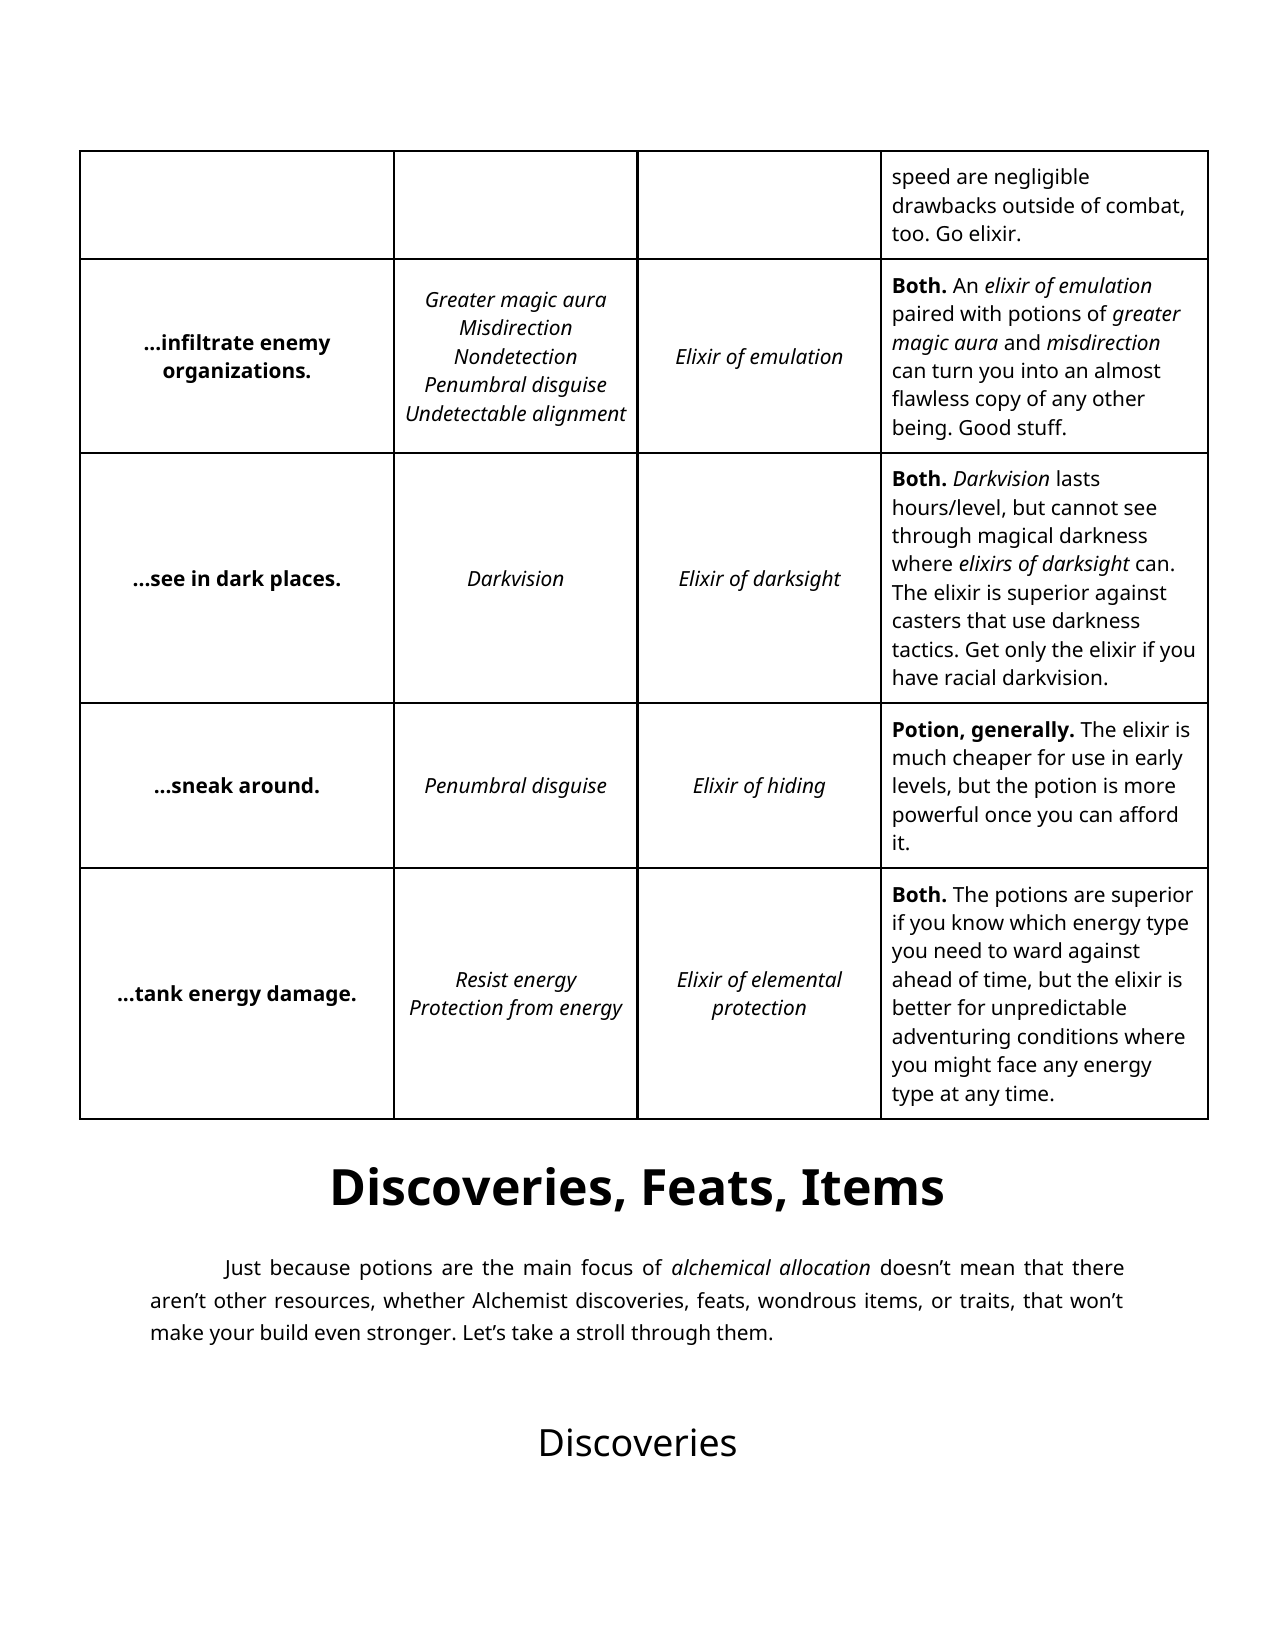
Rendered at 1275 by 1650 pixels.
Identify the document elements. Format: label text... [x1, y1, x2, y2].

table_cell ...infiltrate enemy organizations. [81, 260, 393, 452]
table_cell [81, 152, 393, 258]
table_cell Both. An elixir of emulation paired with potions of greater magic aura and misdirection can turn you into an almost flawless copy of any other being. Good stuff. [882, 260, 1207, 452]
table_cell Elixir of hiding [639, 704, 880, 867]
table_cell ...sneak around. [81, 704, 393, 867]
table_cell Elixir of emulation [639, 260, 880, 452]
table_cell Darkvision [395, 454, 636, 702]
table_cell Greater magic aura Misdirection Nondetection Penumbral disguise Undetectable alignment [395, 260, 636, 452]
table_cell Both. The potions are superior if you know which energy type you need to ward against ahead of time, but the elixir is better for unpredictable adventuring conditions where you might face any energy type at any time. [882, 869, 1207, 1118]
subtitle Discoveries, Feats, Items [150, 1152, 1125, 1221]
table_cell ...tank energy damage. [81, 869, 393, 1118]
table_cell Resist energy Protection from energy [395, 869, 636, 1118]
table_cell [395, 152, 636, 258]
table_cell Both. Darkvision lasts hours/level, but cannot see through magical darkness where elixirs of darksight can. The elixir is superior against casters that use darkness tactics. Get only the elixir if you have racial darkvision. [882, 454, 1207, 702]
text Just because potions are the main focus of alchemical allocation doesn’t mean that there aren’t other resources, whether Alchemist discoveries, feats, wondrous items, or traits, that won’t make your build even stronger. Let’s take a stroll through them. [150, 1253, 1125, 1347]
table_cell ...see in dark places. [81, 454, 393, 702]
table_cell Elixir of darksight [639, 454, 880, 702]
table_cell [639, 152, 880, 258]
table_cell Potion, generally. The elixir is much cheaper for use in early levels, but the potion is more powerful once you can afford it. [882, 704, 1207, 867]
table_cell Elixir of elemental protection [639, 869, 880, 1118]
table_cell Penumbral disguise [395, 704, 636, 867]
subtitle Discoveries [150, 1416, 1125, 1467]
table_cell speed are negligible drawbacks outside of combat, too. Go elixir. [882, 152, 1207, 258]
